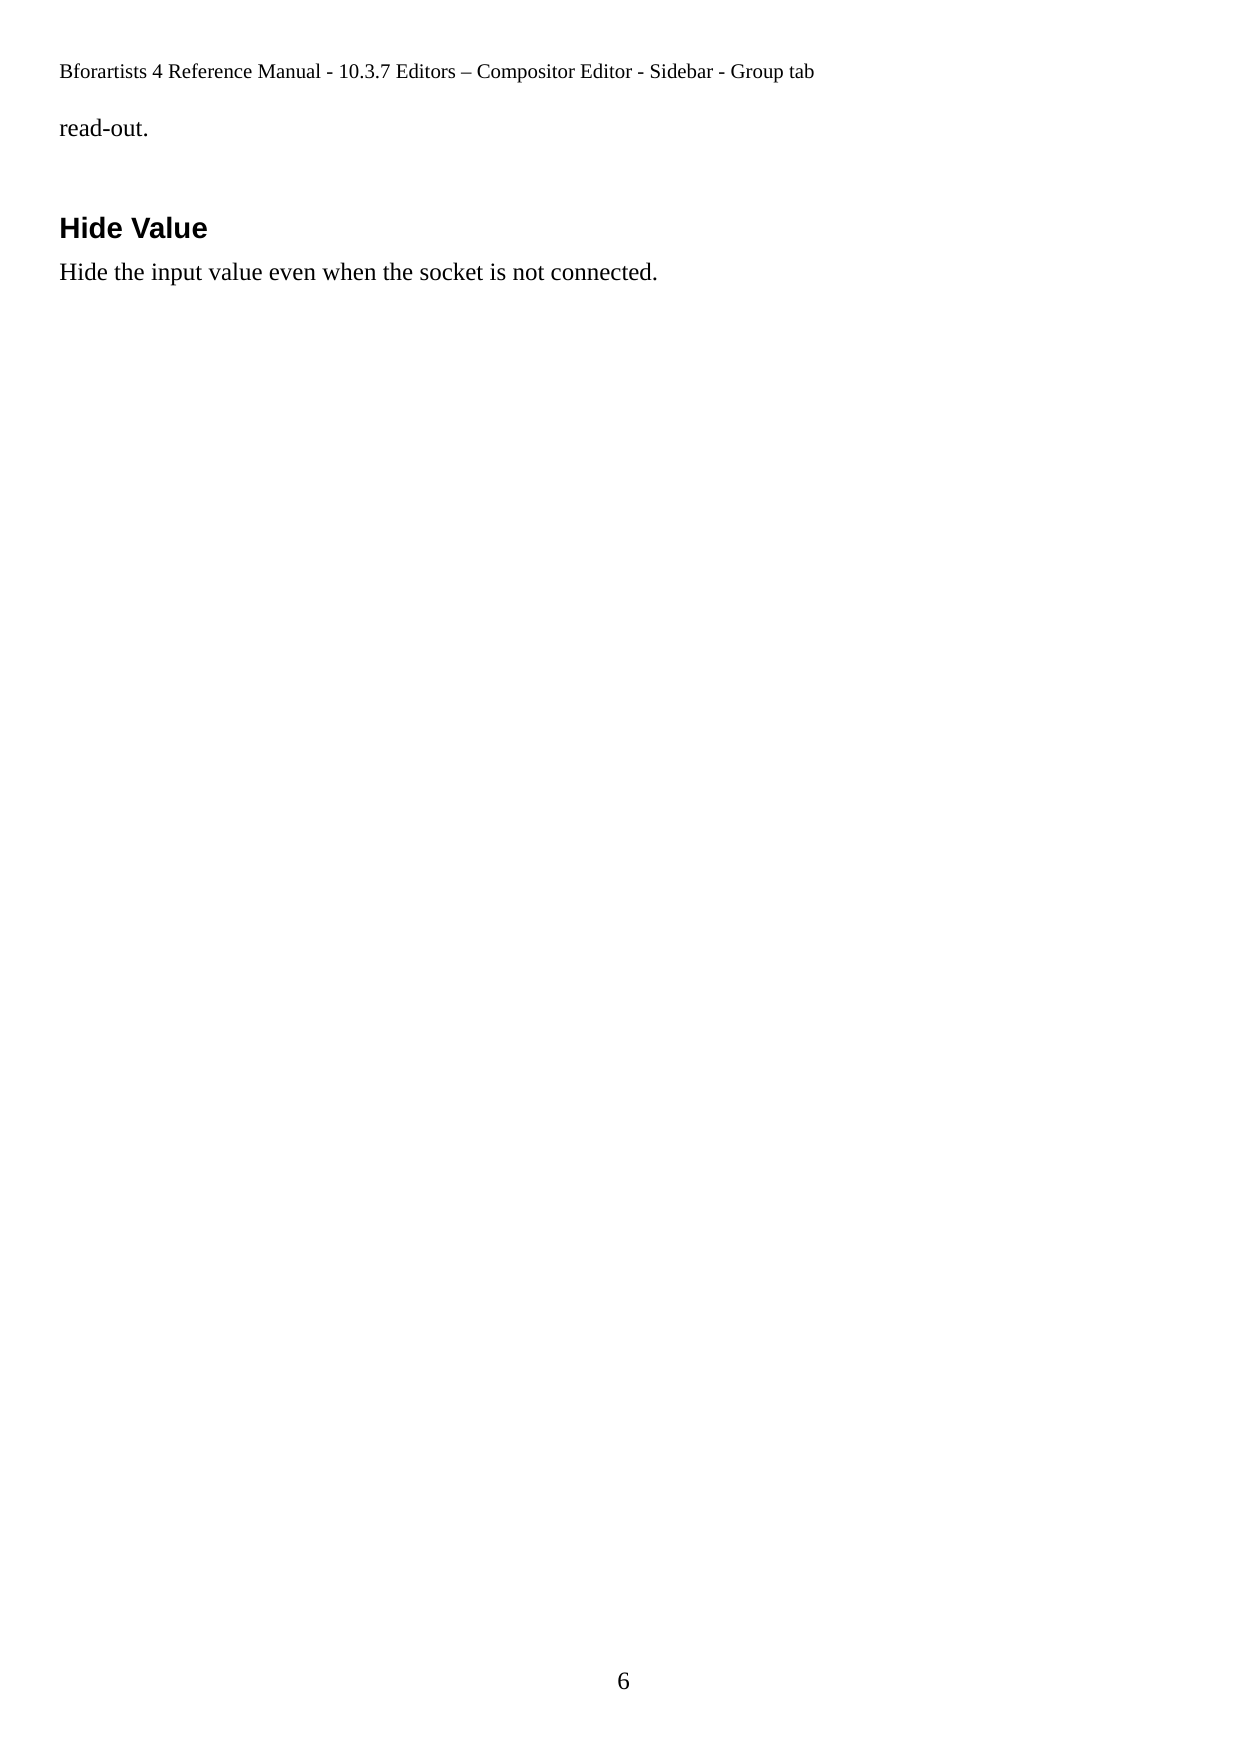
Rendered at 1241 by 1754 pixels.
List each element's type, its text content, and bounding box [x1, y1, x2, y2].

text read-out. [59, 113, 1181, 176]
subtitle Hide Value [59, 211, 1181, 244]
text Hide the input value even when the socket is not connected. [59, 257, 1181, 286]
